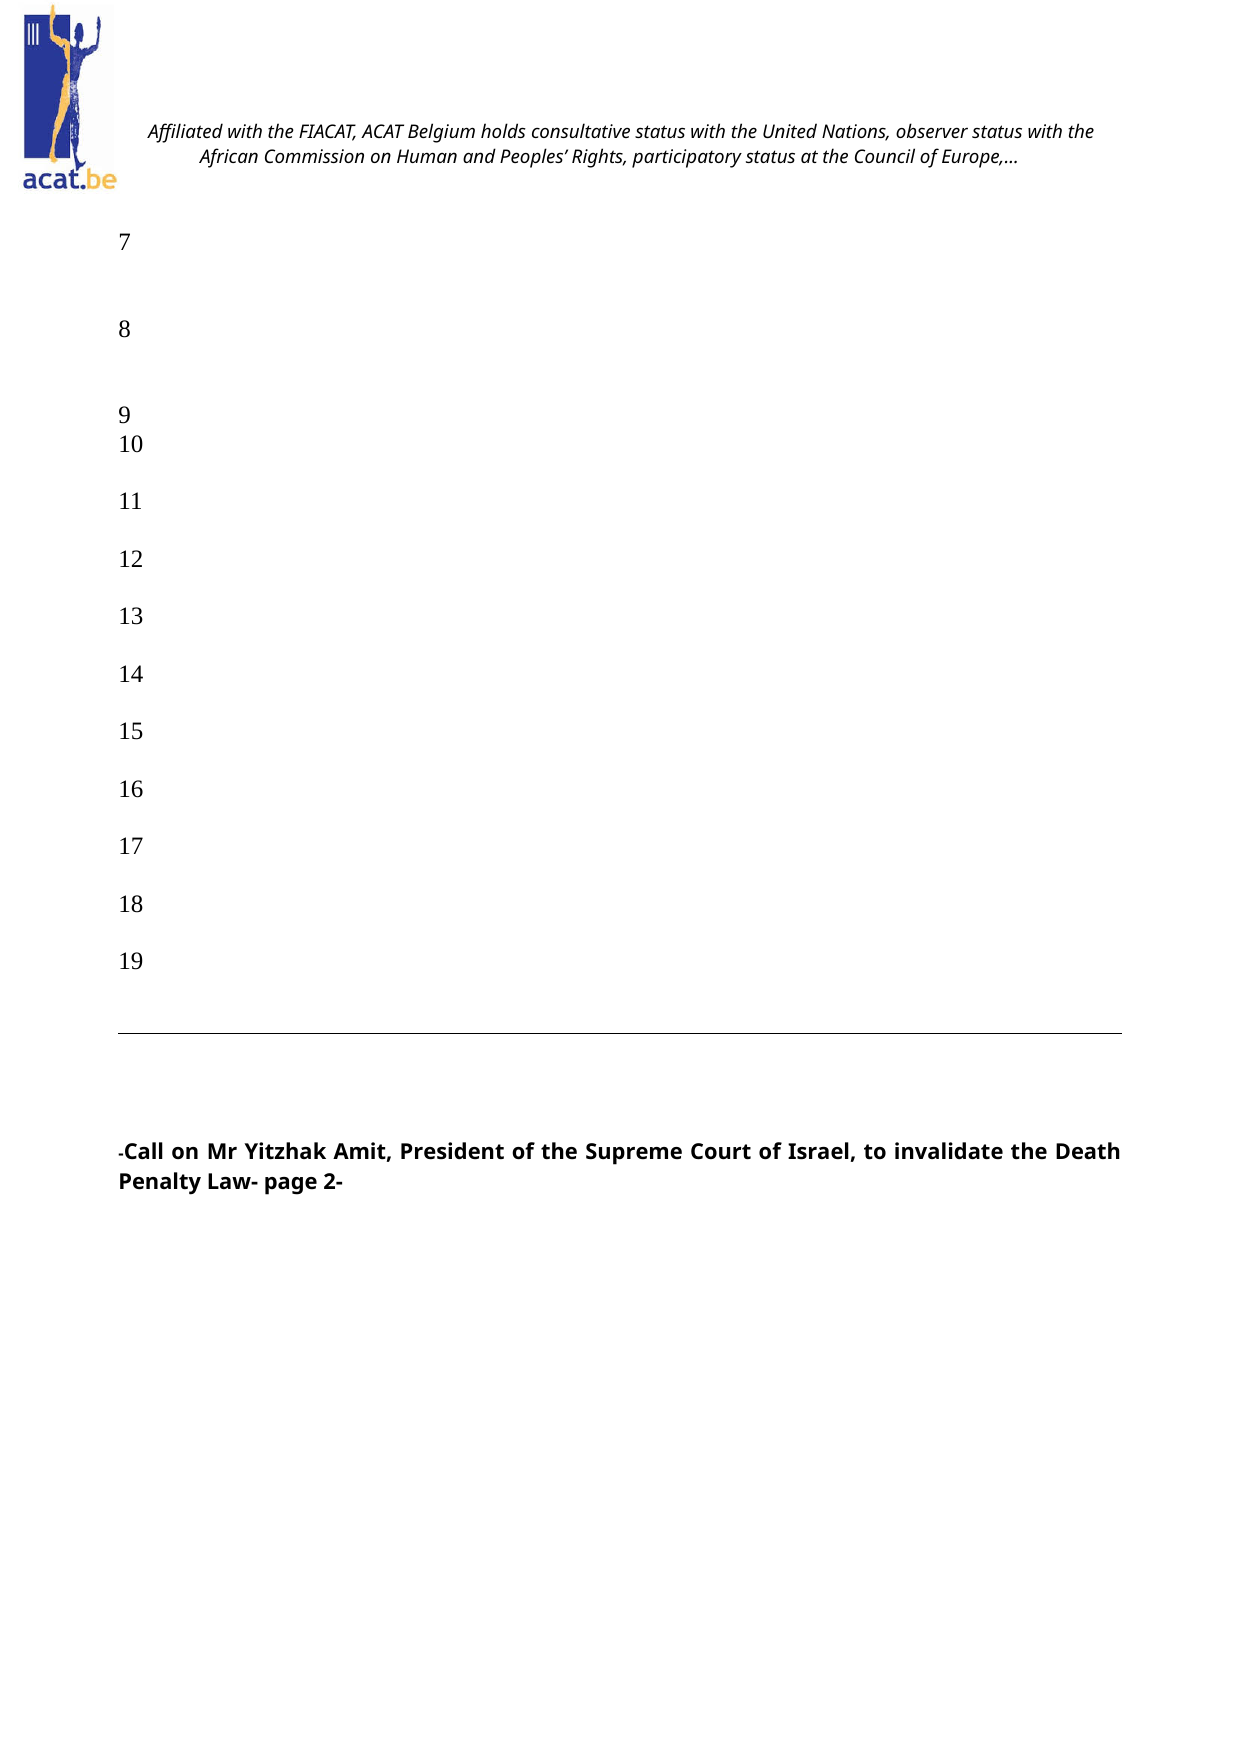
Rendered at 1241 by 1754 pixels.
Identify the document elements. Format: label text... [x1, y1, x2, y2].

text -Call on Mr Yitzhak Amit, President of the Supreme Court of Israel, to invalidate the Death Penalty Law- page 2- [118, 1136, 1122, 1196]
table_cell [453, 659, 787, 716]
table_cell [787, 199, 1122, 227]
table_cell 17 [118, 831, 453, 889]
table_cell [118, 199, 453, 227]
table_cell 9 [118, 371, 453, 429]
table_cell [787, 716, 1122, 774]
table_cell [787, 314, 1122, 371]
picture [26, 26, 129, 201]
table_cell [787, 228, 1122, 314]
table_cell [453, 199, 787, 227]
table_cell 16 [118, 774, 453, 831]
table_cell 15 [118, 716, 453, 774]
table_cell [453, 889, 787, 946]
table_cell [787, 486, 1122, 544]
table_cell 14 [118, 659, 453, 716]
table_cell [787, 889, 1122, 946]
table_cell [787, 601, 1122, 659]
table_cell 11 [118, 486, 453, 544]
table_cell [453, 486, 787, 544]
table_cell [453, 831, 787, 889]
table_cell 10 [118, 429, 453, 486]
table_cell [787, 544, 1122, 601]
table_cell [453, 601, 787, 659]
table_cell [787, 774, 1122, 831]
table_cell [453, 314, 787, 371]
table_cell [787, 946, 1122, 1032]
table_cell [787, 371, 1122, 429]
table_cell 13 [118, 601, 453, 659]
table_cell 19 [118, 946, 453, 1032]
table_cell [453, 371, 787, 429]
table_cell 7 [118, 228, 453, 314]
table_cell [453, 544, 787, 601]
table_cell [787, 429, 1122, 486]
table_cell [453, 716, 787, 774]
table_cell [453, 429, 787, 486]
table_cell 8 [118, 314, 453, 371]
table_cell 18 [118, 889, 453, 946]
table_cell 12 [118, 544, 453, 601]
table_cell [453, 946, 787, 1032]
table_cell [787, 831, 1122, 889]
table_cell [453, 228, 787, 314]
table_cell [787, 659, 1122, 716]
table_cell [453, 774, 787, 831]
